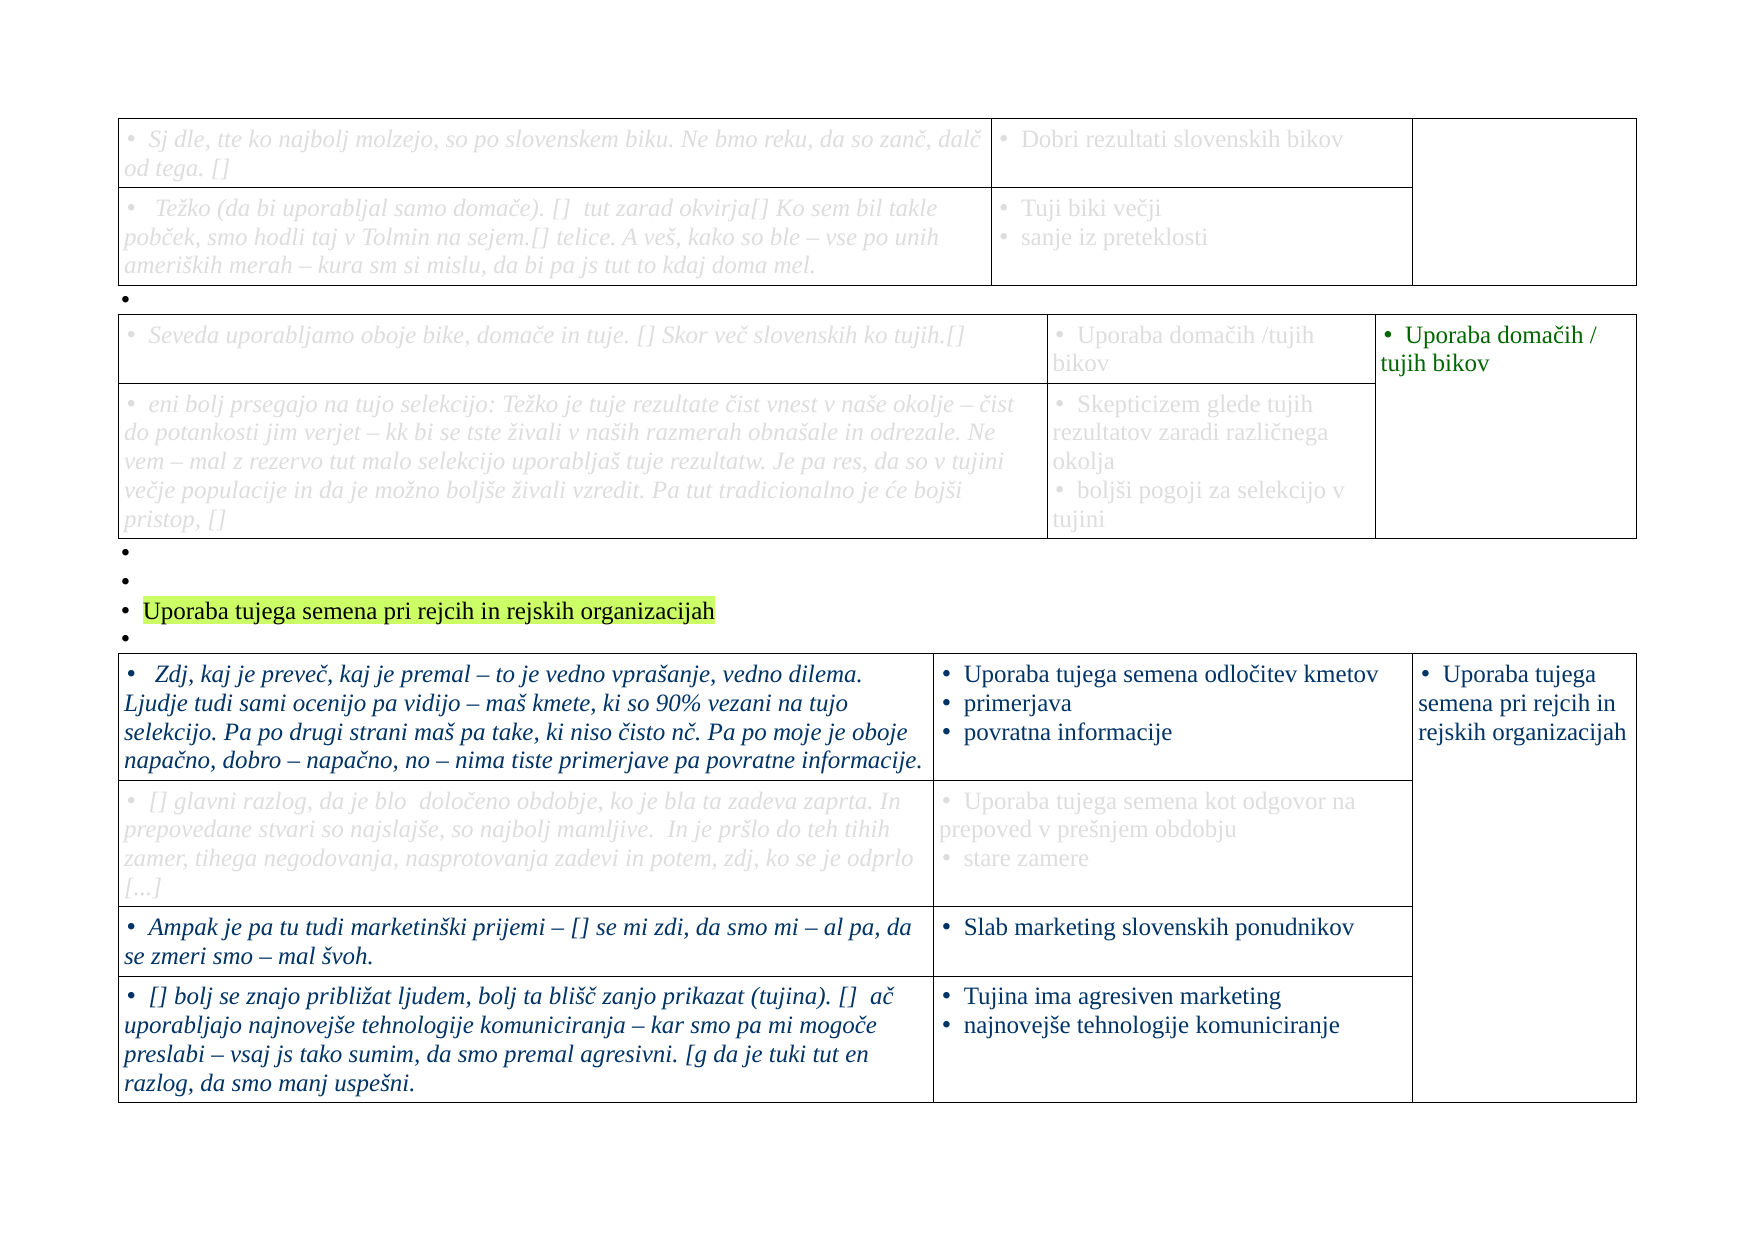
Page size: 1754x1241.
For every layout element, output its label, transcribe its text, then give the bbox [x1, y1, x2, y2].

table_cell Skepticizem glede tujih rezultatov zaradi različnega okolja boljši pogoji za selekcijo v tujini [1048, 384, 1375, 538]
table_header Uporaba tujega semena odločitev kmetov primerjava povratna informacije [934, 654, 1412, 780]
table_cell Tuji biki večji sanje iz preteklosti [992, 188, 1412, 285]
table_cell Slab marketing slovenskih ponudnikov [934, 907, 1412, 976]
table_cell eni bolj prsegajo na tujo selekcijo: Težko je tuje rezultate čist vnest v naše okolje – čist do potankosti jim verjet – kk bi se tste živali v naših razmerah obnašale in odrezale. Ne vem – mal z rezervo tut malo selekcijo uporabljaš tuje rezultatw. Je pa res, da so v tujini večje populacije in da je možno boljše živali vzredit. Pa tut tradicionalno je će bojši pristop, [] [119, 384, 1047, 538]
table_header Uporaba tujega semena pri rejcih in rejskih organizacijah [1413, 654, 1636, 1102]
table_cell Težko (da bi uporabljal samo domače). [] tut zarad okvirja[] Ko sem bil takle pobček, smo hodli taj v Tolmin na sejem.[] telice. A veš, kako so ble – vse po unih ameriških merah – kura sm si mislu, da bi pa js tut to kdaj doma mel. [119, 188, 991, 285]
table_cell [] glavni razlog, da je blo določeno obdobje, ko je bla ta zadeva zaprta. In prepovedane stvari so najslajše, so najbolj mamljive. In je pršlo do teh tihih zamer, tihega negodovanja, nasprotovanja zadevi in potem, zdj, ko se je odprlo [...] [119, 781, 933, 906]
table_cell [] bolj se znajo približat ljudem, bolj ta blišč zanjo prikazat (tujina). [] ač uporabljajo najnovejše tehnologije komuniciranja – kar smo pa mi mogoče preslabi – vsaj js tako sumim, da smo premal agresivni. [g da je tuki tut en razlog, da smo manj uspešni. [119, 977, 933, 1102]
table_header Uporaba domačih /tujih bikov [1048, 315, 1375, 383]
table_cell Uporaba tujega semena kot odgovor na prepoved v prešnjem obdobju stare zamere [934, 781, 1412, 906]
table_header [1413, 119, 1636, 285]
table_cell Sj dle, tte ko najbolj molzejo, so po slovenskem biku. Ne bmo reku, da so zanč, dalč od tega. [] [119, 119, 991, 187]
table_cell Tujina ima agresiven marketing najnovejše tehnologije komuniciranje [934, 977, 1412, 1102]
table_header Seveda uporabljamo oboje bike, domače in tuje. [] Skor več slovenskih ko tujih.[] [119, 315, 1047, 383]
table_cell Dobri rezultati slovenskih bikov [992, 119, 1412, 187]
list Uporaba tujega semena pri rejcih in rejskih organizacijah [118, 596, 1636, 624]
table_cell Ampak je pa tu tudi marketinški prijemi – [] se mi zdi, da smo mi – al pa, da se zmeri smo – mal švoh. [119, 907, 933, 976]
table_header Zdj, kaj je preveč, kaj je premal – to je vedno vprašanje, vedno dilema. Ljudje tudi sami ocenijo pa vidijo – maš kmete, ki so 90% vezani na tujo selekcijo. Pa po drugi strani maš pa take, ki niso čisto nč. Pa po moje je oboje napačno, dobro – napačno, no – nima tiste primerjave pa povratne informacije. [119, 654, 933, 780]
table_header Uporaba domačih / tujih bikov [1376, 315, 1636, 538]
